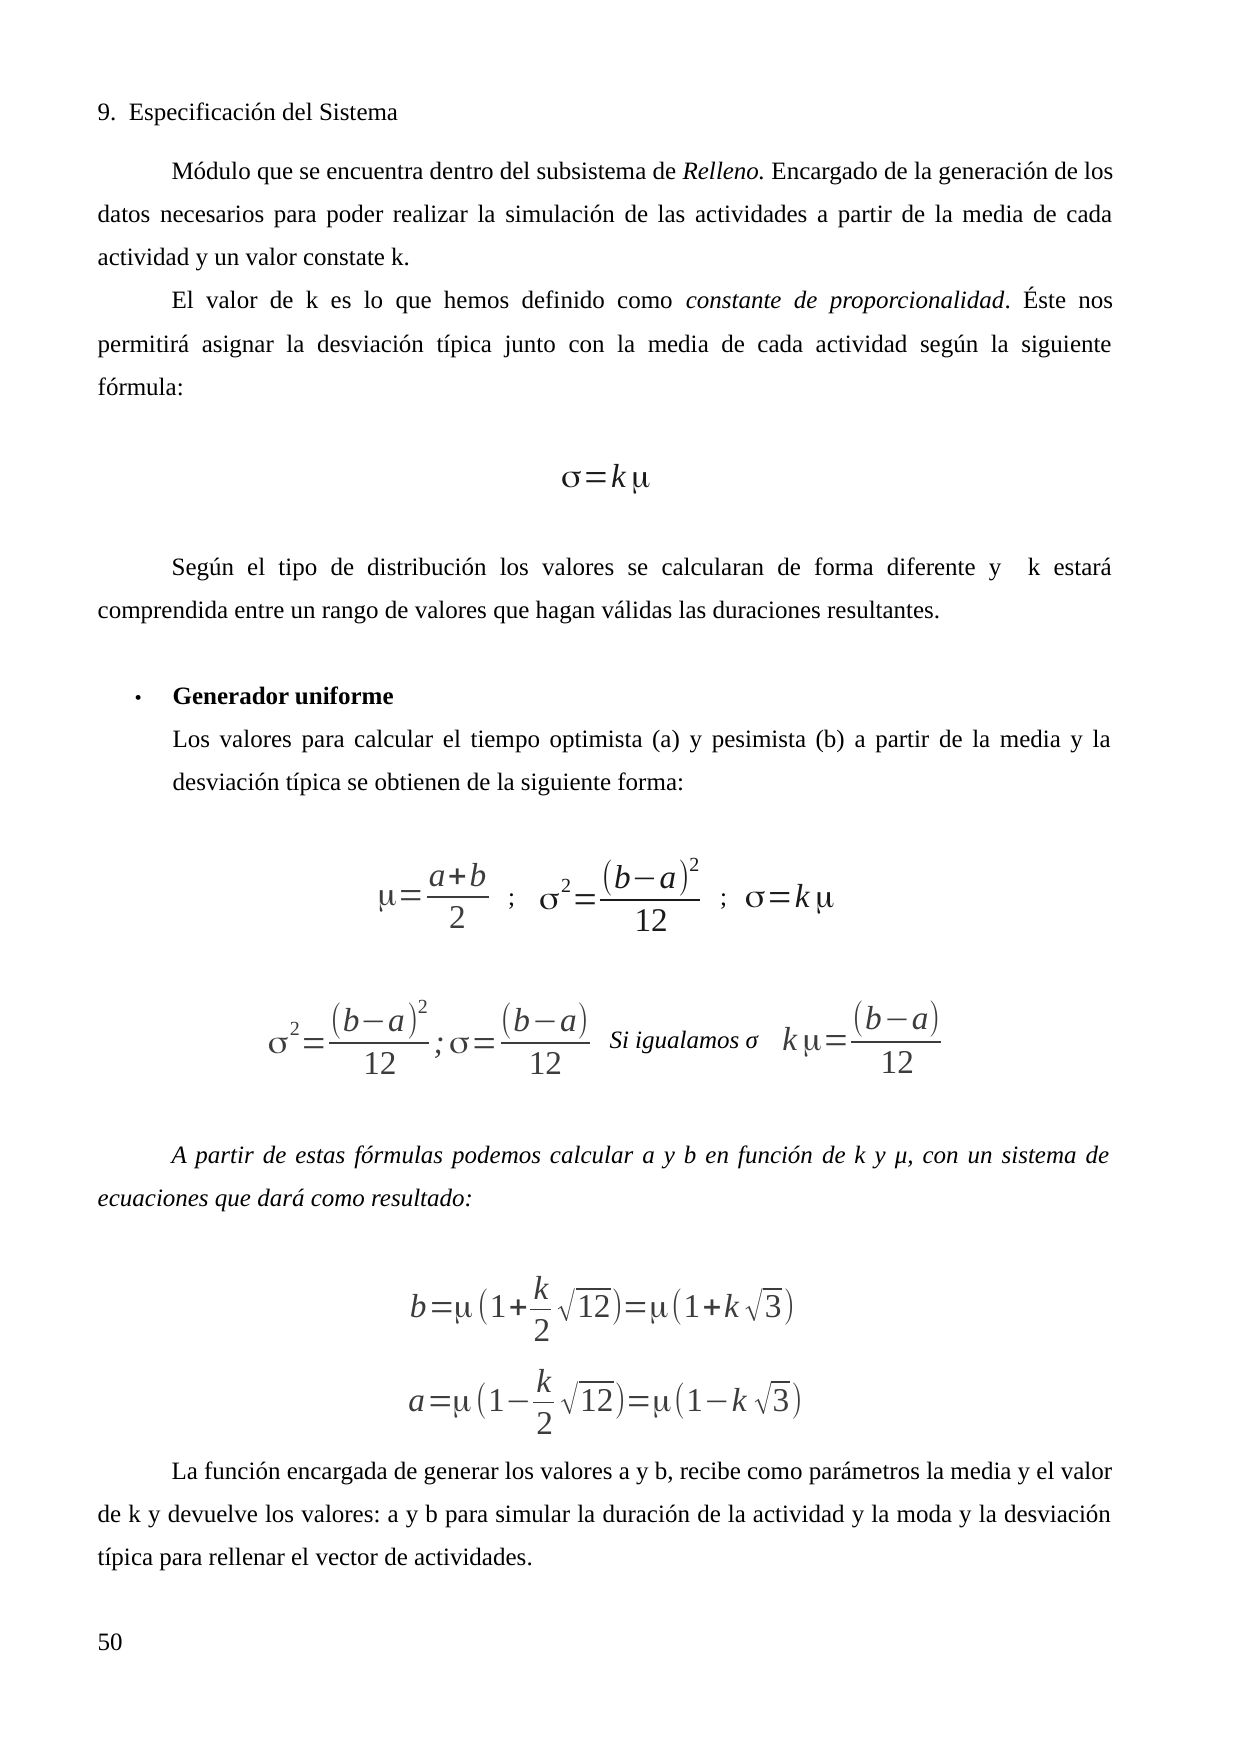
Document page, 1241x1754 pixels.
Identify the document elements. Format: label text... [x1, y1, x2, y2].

text A partir de estas fórmulas podemos calcular a y b en función de k y μ, con un sistema de ecuaciones que dará como resultado: [97, 1140, 1113, 1212]
text ; ; [97, 854, 1113, 939]
text Módulo que se encuentra dentro del subsistema de Relleno. Encargado de la generación de los datos necesarios para poder realizar la simulación de las actividades a partir de la media de cada actividad y un valor constate k. [97, 156, 1113, 271]
list Generador uniforme [135, 681, 1113, 710]
text Según el tipo de distribución los valores se calcularan de forma diferente y k estará comprendida entre un rango de valores que hagan válidas las duraciones resultantes. [97, 552, 1113, 624]
text Si igualamos σ [97, 997, 1113, 1083]
text La función encargada de generar los valores a y b, recibe como parámetros la media y el valor de k y devuelve los valores: a y b para simular la duración de la actividad y la moda y la desviación típica para rellenar el vector de actividades. [97, 1456, 1113, 1571]
text El valor de k es lo que hemos definido como constante de proporcionalidad. Éste nos permitirá asignar la desviación típica junto con la media de cada actividad según la siguiente fórmula: [97, 286, 1113, 401]
list Los valores para calcular el tiempo optimista (a) y pesimista (b) a partir de la media y la desviación típica se obtienen de la siguiente forma: [135, 724, 1113, 796]
